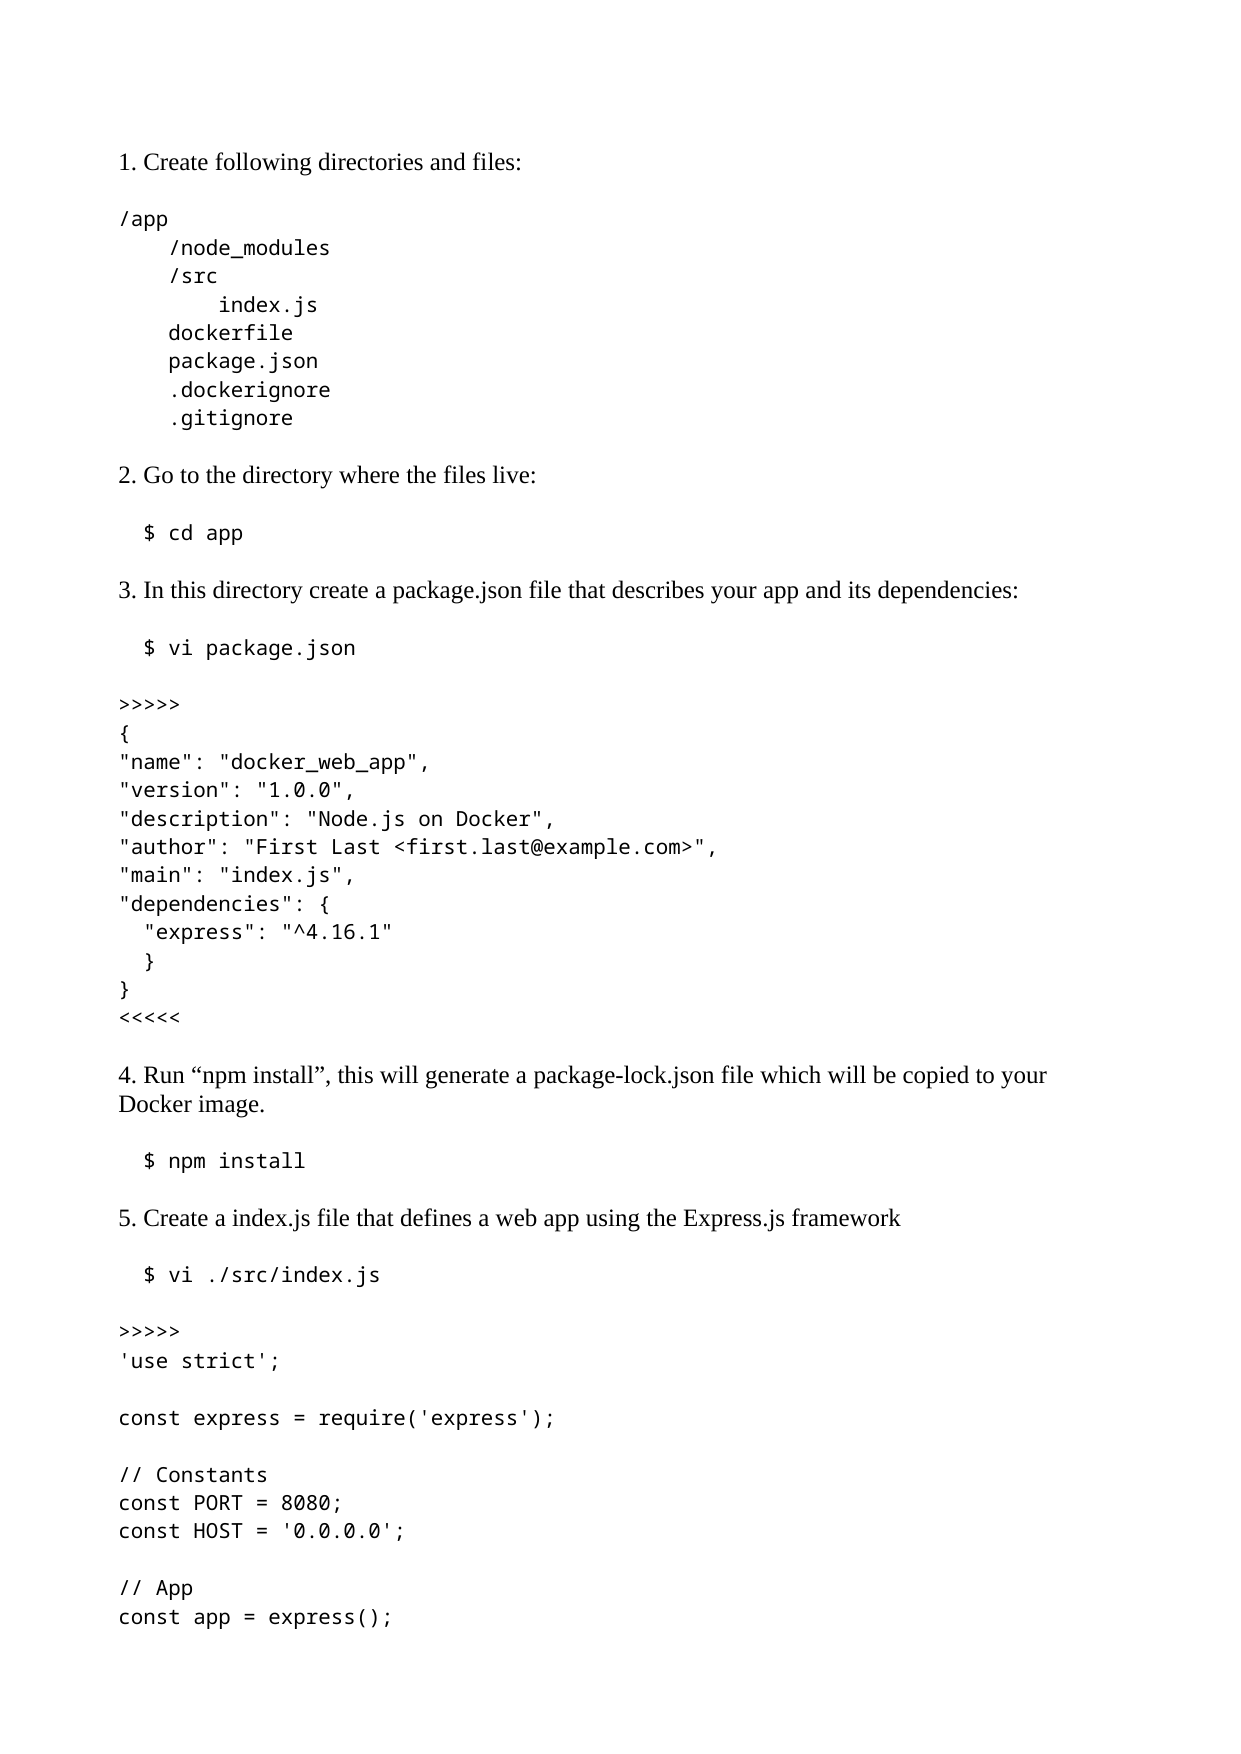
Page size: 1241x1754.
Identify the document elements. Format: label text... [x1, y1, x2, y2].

text /app [118, 204, 1122, 233]
text "name": "docker_web_app", [118, 747, 1122, 775]
text >>>>> [118, 690, 1122, 718]
text .gitignore [118, 403, 1122, 432]
text <<<<< [118, 1003, 1122, 1031]
text } [118, 946, 1122, 974]
text 1. Create following directories and files: [118, 147, 1122, 176]
text dockerfile [118, 318, 1122, 347]
text const PORT = 8080; [118, 1488, 1122, 1517]
text 5. Create a index.js file that defines a web app using the Express.js framework [118, 1203, 1122, 1232]
text "dependencies": { [118, 889, 1122, 917]
text /src [118, 261, 1122, 290]
text 4. Run “npm install”, this will generate a package-lock.json file which will be copied to your Docker image. [118, 1060, 1122, 1117]
text { [118, 718, 1122, 747]
text /node_modules [118, 233, 1122, 261]
text 'use strict'; [118, 1346, 1122, 1374]
text 2. Go to the directory where the files live: [118, 461, 1122, 489]
text index.js [118, 290, 1122, 318]
text "author": "First Last <first.last@example.com>", [118, 832, 1122, 861]
text "express": "^4.16.1" [118, 917, 1122, 946]
text "description": "Node.js on Docker", [118, 804, 1122, 832]
text // App [118, 1573, 1122, 1602]
text 3. In this directory create a package.json file that describes your app and its dependencies: [118, 575, 1122, 604]
text package.json [118, 347, 1122, 375]
text $ vi package.json [118, 633, 1122, 661]
text const app = express(); [118, 1602, 1122, 1630]
text .dockerignore [118, 375, 1122, 403]
text "main": "index.js", [118, 861, 1122, 889]
text >>>>> [118, 1317, 1122, 1346]
text $ npm install [118, 1146, 1122, 1175]
text } [118, 974, 1122, 1003]
text $ vi ./src/index.js [118, 1261, 1122, 1289]
text const HOST = '0.0.0.0'; [118, 1517, 1122, 1545]
text const express = require('express'); [118, 1403, 1122, 1431]
text $ cd app [118, 518, 1122, 547]
text // Constants [118, 1460, 1122, 1488]
text "version": "1.0.0", [118, 775, 1122, 804]
